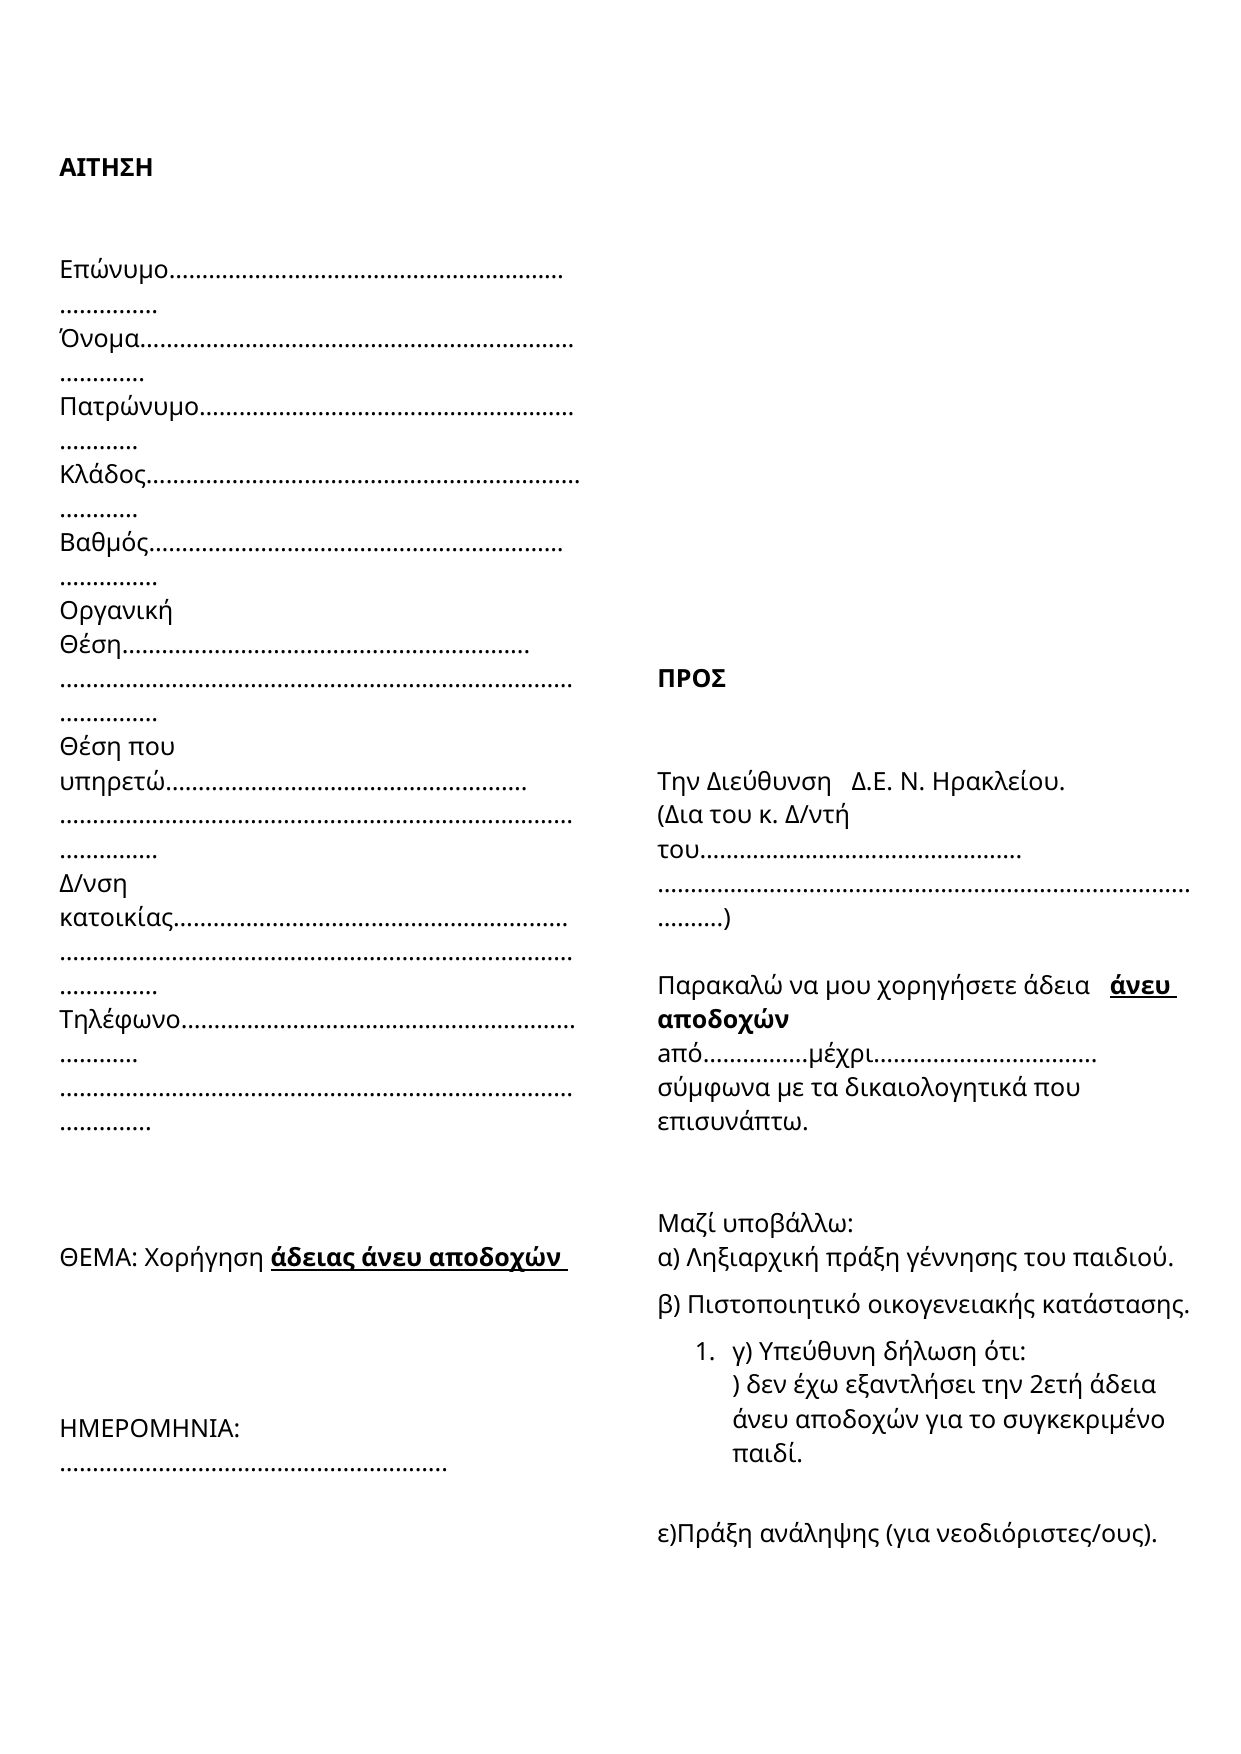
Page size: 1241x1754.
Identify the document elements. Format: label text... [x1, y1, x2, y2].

text Όνομα……………………………………………………………………. [59, 320, 583, 388]
text α) Ληξιαρχική πράξη γέννησης του παιδιού. [657, 1240, 1200, 1274]
text Μαζί υποβάλλω: [657, 1206, 1200, 1240]
text β) Πιστοποιητικό οικογενειακής κατάστασης. [657, 1287, 1200, 1321]
text Δ/νση κατοικίας…………………………………………………… [59, 865, 583, 933]
text ………………………………………………………………………………… [59, 661, 583, 729]
text ε)Πράξη ανάληψης (για νεοδιόριστες/ους). [657, 1516, 1200, 1550]
text Παρακαλώ να μου χορηγήσετε άδεια άνευ αποδοχών aπό…………….μέχρι……………………………. σύμφωνα με τα δικαιολογητικά που επισυνάπτω. [657, 967, 1200, 1138]
text Τηλέφωνο……………………………………………………………… [59, 1002, 583, 1070]
text Την Διεύθυνση Δ.Ε. Ν. Ηρακλείου. [657, 763, 1200, 797]
text Επώνυμο………………………………………………………………… [59, 252, 583, 320]
text ……………………………………………………………………………….) [657, 865, 1200, 933]
list γ) Υπεύθυνη δήλωση ότι: ) δεν έχω εξαντλήσει την 2ετή άδεια άνευ αποδοχών για το συγκεκριμένο παιδί. [694, 1333, 1200, 1503]
text ……………………………………………………………………………….. [59, 1070, 583, 1138]
text ………………………………………………………………………………… [59, 933, 583, 1002]
text ΗΜΕΡΟΜΗΝΙΑ:………………………………………………….. [59, 1410, 583, 1478]
text Βαθμός…………………………………………………………………… [59, 525, 583, 593]
text Πατρώνυμο…………………………………………………………… [59, 388, 583, 457]
text ………………………………………………………………………………… [59, 797, 583, 865]
text ΘΕΜΑ: Χορήγηση άδειας άνευ αποδοχών [59, 1240, 583, 1274]
text Οργανική Θέση…………………………………………………….. [59, 593, 583, 661]
text (Δια του κ. Δ/ντή του…………………………………………. [657, 797, 1200, 865]
text Θέση που υπηρετώ………………………………………………. [59, 729, 583, 797]
text ΑΙΤΗΣΗ [59, 150, 583, 218]
text Κλάδος…………………………………………………………………… [59, 457, 583, 525]
text ΠΡΟΣ [657, 661, 1200, 695]
